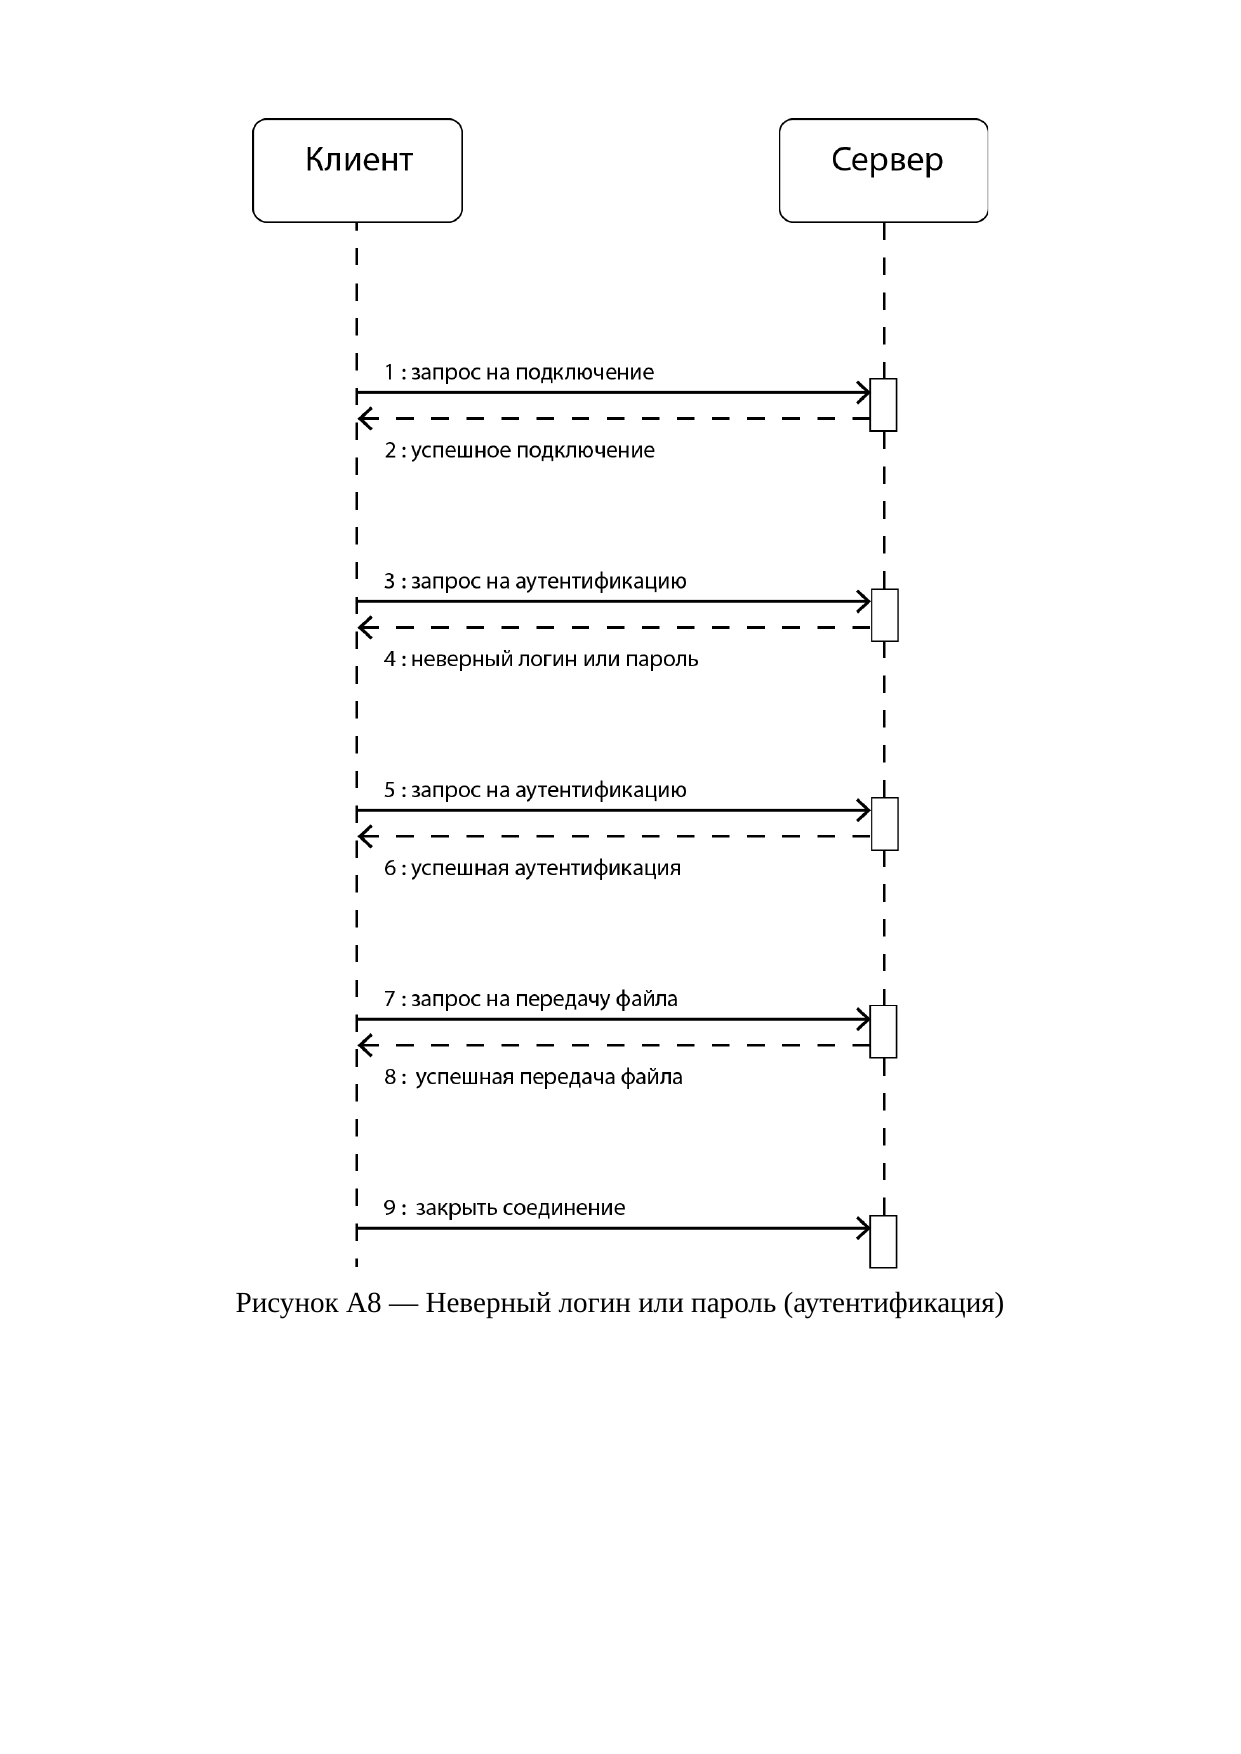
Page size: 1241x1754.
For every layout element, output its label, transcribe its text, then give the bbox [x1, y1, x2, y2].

text Рисунок А8 — Неверный логин или пароль (аутентификация) [118, 118, 1122, 1319]
picture [252, 118, 989, 1269]
